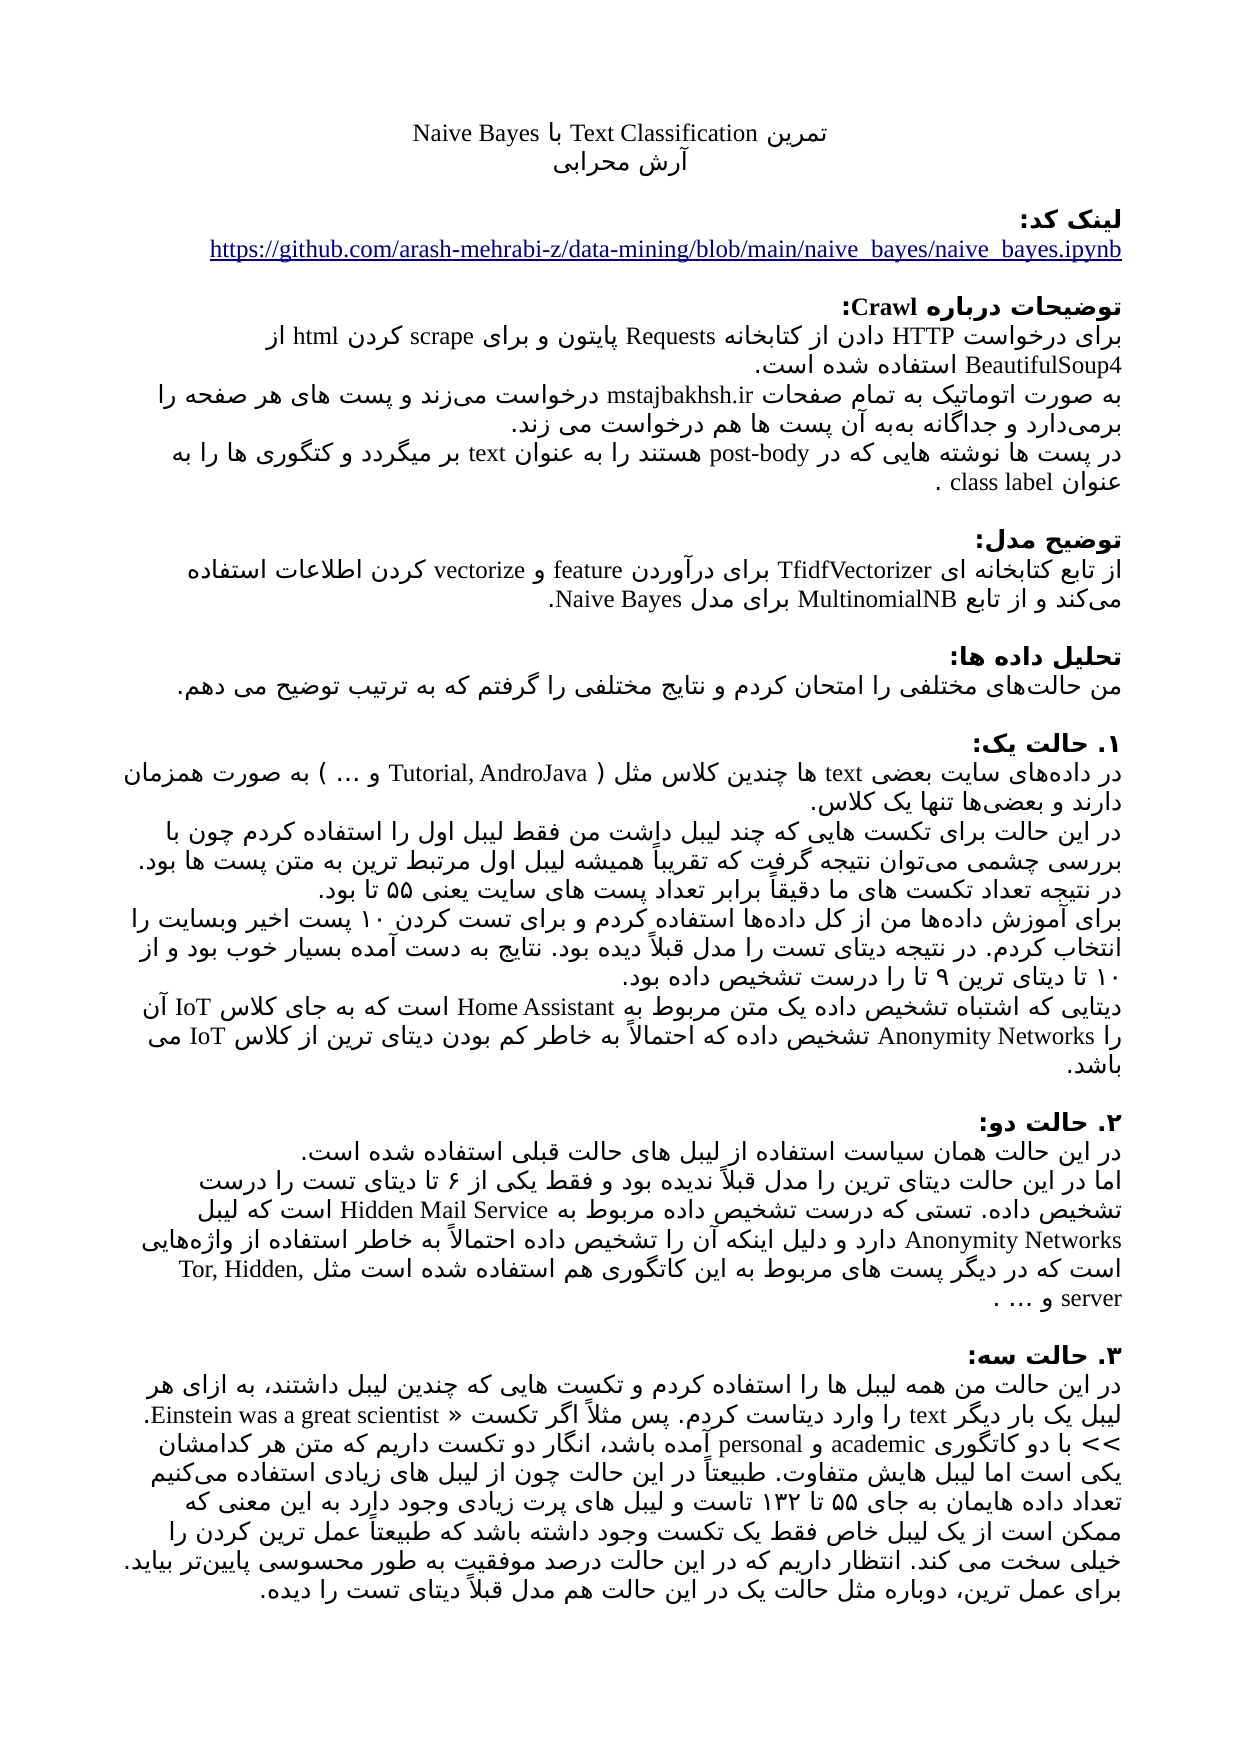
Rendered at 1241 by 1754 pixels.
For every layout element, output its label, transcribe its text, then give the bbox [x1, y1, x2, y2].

text به صورت اتوماتیک به تمام صفحات mstajbakhsh.ir درخواست می‌زند و پست های هر صفحه را برمی‌دارد و جداگانه به‌به آن پست ها هم درخواست می زند. [118, 380, 1122, 438]
text ۱. حالت یک: [118, 729, 1122, 758]
text در این حالت برای تکست هایی که چند لیبل داشت من فقط لیبل اول را استفاده کردم چون با بررسی چشمی می‌توان نتیجه گرفت که تقریباً همیشه لیبل اول مرتبط ترین به متن پست ها بود. در نتیجه تعداد تکست های ما دقیقاً برابر تعداد پست های سایت یعنی ۵۵ تا بود. [118, 817, 1122, 904]
text تحلیل داده ها: [118, 642, 1122, 671]
text در این حالت همان سیاست استفاده از لیبل های حالت قبلی استفاده شده است. [118, 1137, 1122, 1166]
text توضیحات درباره Crawl: [118, 292, 1122, 321]
text اما در این حالت دیتای ترین را مدل قبلاً ندیده بود و فقط یکی از ۶ تا دیتای تست را درست تشخیص داده. تستی که درست تشخیص داده مربوط به Hidden Mail Service است که لیبل Anonymity Networks دارد و دلیل اینکه آن را تشخیص داده احتمالاً به خاطر استفاده از واژه‌هایی است که در دیگر پست های مربوط به این کاتگوری هم استفاده شده است مثل Tor, Hidden, server و … . [118, 1166, 1122, 1313]
text من حالت‌های مختلفی را امتحان کردم و نتایج مختلفی را گرفتم که به ترتیب توضیح می دهم. [118, 671, 1122, 700]
text تمرین Text Classification با Naive Bayes [118, 118, 1122, 147]
text برای درخواست HTTP دادن از کتابخانه Requests پایتون و برای scrape کردن html از BeautifulSoup4 استفاده شده است. [118, 321, 1122, 380]
text توضیح مدل: [118, 526, 1122, 555]
text در داده‌های سایت بعضی text ها چندین کلاس مثل ( Tutorial, AndroJava و … ) به صورت همزمان دارند و بعضی‌ها تنها یک کلاس. [118, 758, 1122, 817]
text دیتایی که اشتباه تشخیص داده یک متن مربوط به Home Assistant است که به جای کلاس IoT آن را Anonymity Networks تشخیص داده که احتمالاً به خاطر کم بودن دیتای ترین از کلاس IoT می باشد. [118, 992, 1122, 1079]
text https://github.com/arash-mehrabi-z/data-mining/blob/main/naive_bayes/naive_bayes.ipynb [118, 234, 1122, 263]
text برای آموزش داده‌ها من از کل داده‌ها استفاده کردم و برای تست کردن ۱۰ پست اخیر وبسایت را انتخاب کردم. در نتیجه دیتای تست را مدل قبلاً دیده بود. نتایج به دست آمده بسیار خوب بود و از ۱۰ تا دیتای ترین ۹ تا را درست تشخیص داده بود. [118, 904, 1122, 992]
text برای عمل ترین، دوباره مثل حالت یک در این حالت هم مدل قبلاً دیتای تست را دیده. [118, 1575, 1122, 1604]
text ۳. حالت سه: [118, 1341, 1122, 1371]
text ۲. حالت دو: [118, 1108, 1122, 1137]
text لینک کد: [118, 205, 1122, 234]
text در این حالت من همه لیبل ها را استفاده کردم و تکست هایی که چندین لیبل داشتند، به ازای هر لیبل یک بار دیگر text را وارد دیتاست کردم. پس مثلاً اگر تکست « Einstein was a great scientist. >> با دو کاتگوری academic و personal آمده باشد، انگار دو تکست داریم که متن هر کدامشان یکی است اما لیبل هایش متفاوت. طبیعتاً در این حالت چون از لیبل های زیادی استفاده می‌کنیم تعداد داده هایمان به جای ۵۵ تا ۱۳۲ تاست و لیبل های پرت زیادی وجود دارد به این معنی که ممکن است از یک لیبل خاص فقط یک تکست وجود داشته باشد که طبیعتاً عمل ترین کردن را خیلی سخت می کند. انتظار داریم که در این حالت درصد موفقیت به طور محسوسی پایین‌تر بیاید. [118, 1371, 1122, 1575]
text آرش محرابی [118, 147, 1122, 177]
text از تابع کتابخانه ای TfidfVectorizer برای درآوردن feature و vectorize کردن اطلاعات استفاده می‌کند و از تابع MultinomialNB برای مدل Naive ‌Bayes. [118, 555, 1122, 613]
text در پست ها نوشته هایی که در post-body هستند را به عنوان text بر میگردد و کتگوری ها را به عنوان class label . [118, 438, 1122, 497]
